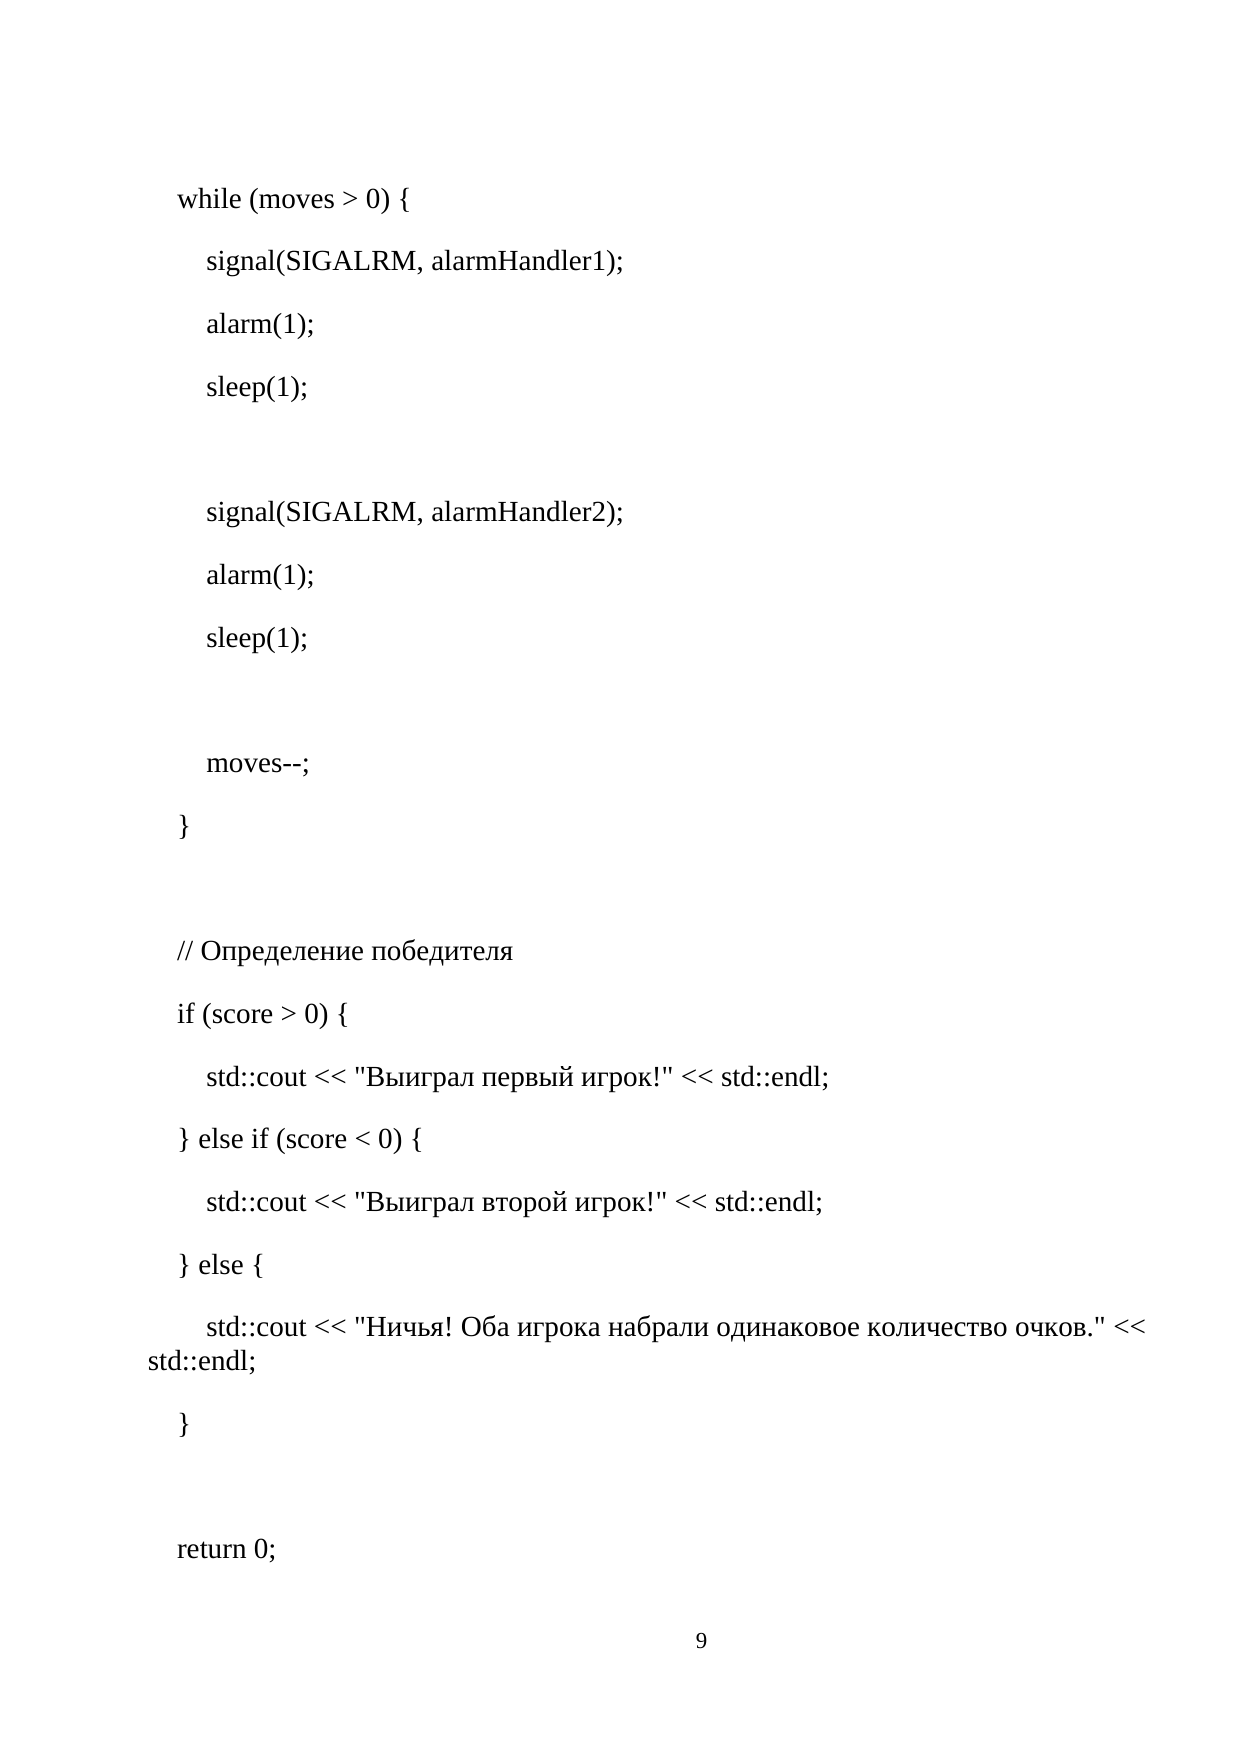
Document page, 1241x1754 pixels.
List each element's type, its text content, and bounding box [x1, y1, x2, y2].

text while (moves > 0) { [148, 181, 1181, 214]
text } [148, 808, 1181, 841]
text signal(SIGALRM, alarmHandler2); [148, 494, 1181, 528]
text std::cout << "Выиграл первый игрок!" << std::endl; [148, 1059, 1181, 1092]
text signal(SIGALRM, alarmHandler1); [148, 243, 1181, 277]
text sleep(1); [148, 620, 1181, 653]
text std::cout << "Ничья! Оба игрока набрали одинаковое количество очков." << std::endl; [148, 1309, 1181, 1377]
text std::cout << "Выиграл второй игрок!" << std::endl; [148, 1184, 1181, 1218]
text if (score > 0) { [148, 996, 1181, 1029]
text } [148, 1406, 1181, 1439]
text sleep(1); [148, 369, 1181, 402]
text // Определение победителя [148, 933, 1181, 967]
text } else if (score < 0) { [148, 1121, 1181, 1155]
text moves--; [148, 745, 1181, 779]
text alarm(1); [148, 557, 1181, 591]
text return 0; [148, 1531, 1181, 1565]
text } else { [148, 1247, 1181, 1280]
text alarm(1); [148, 306, 1181, 340]
